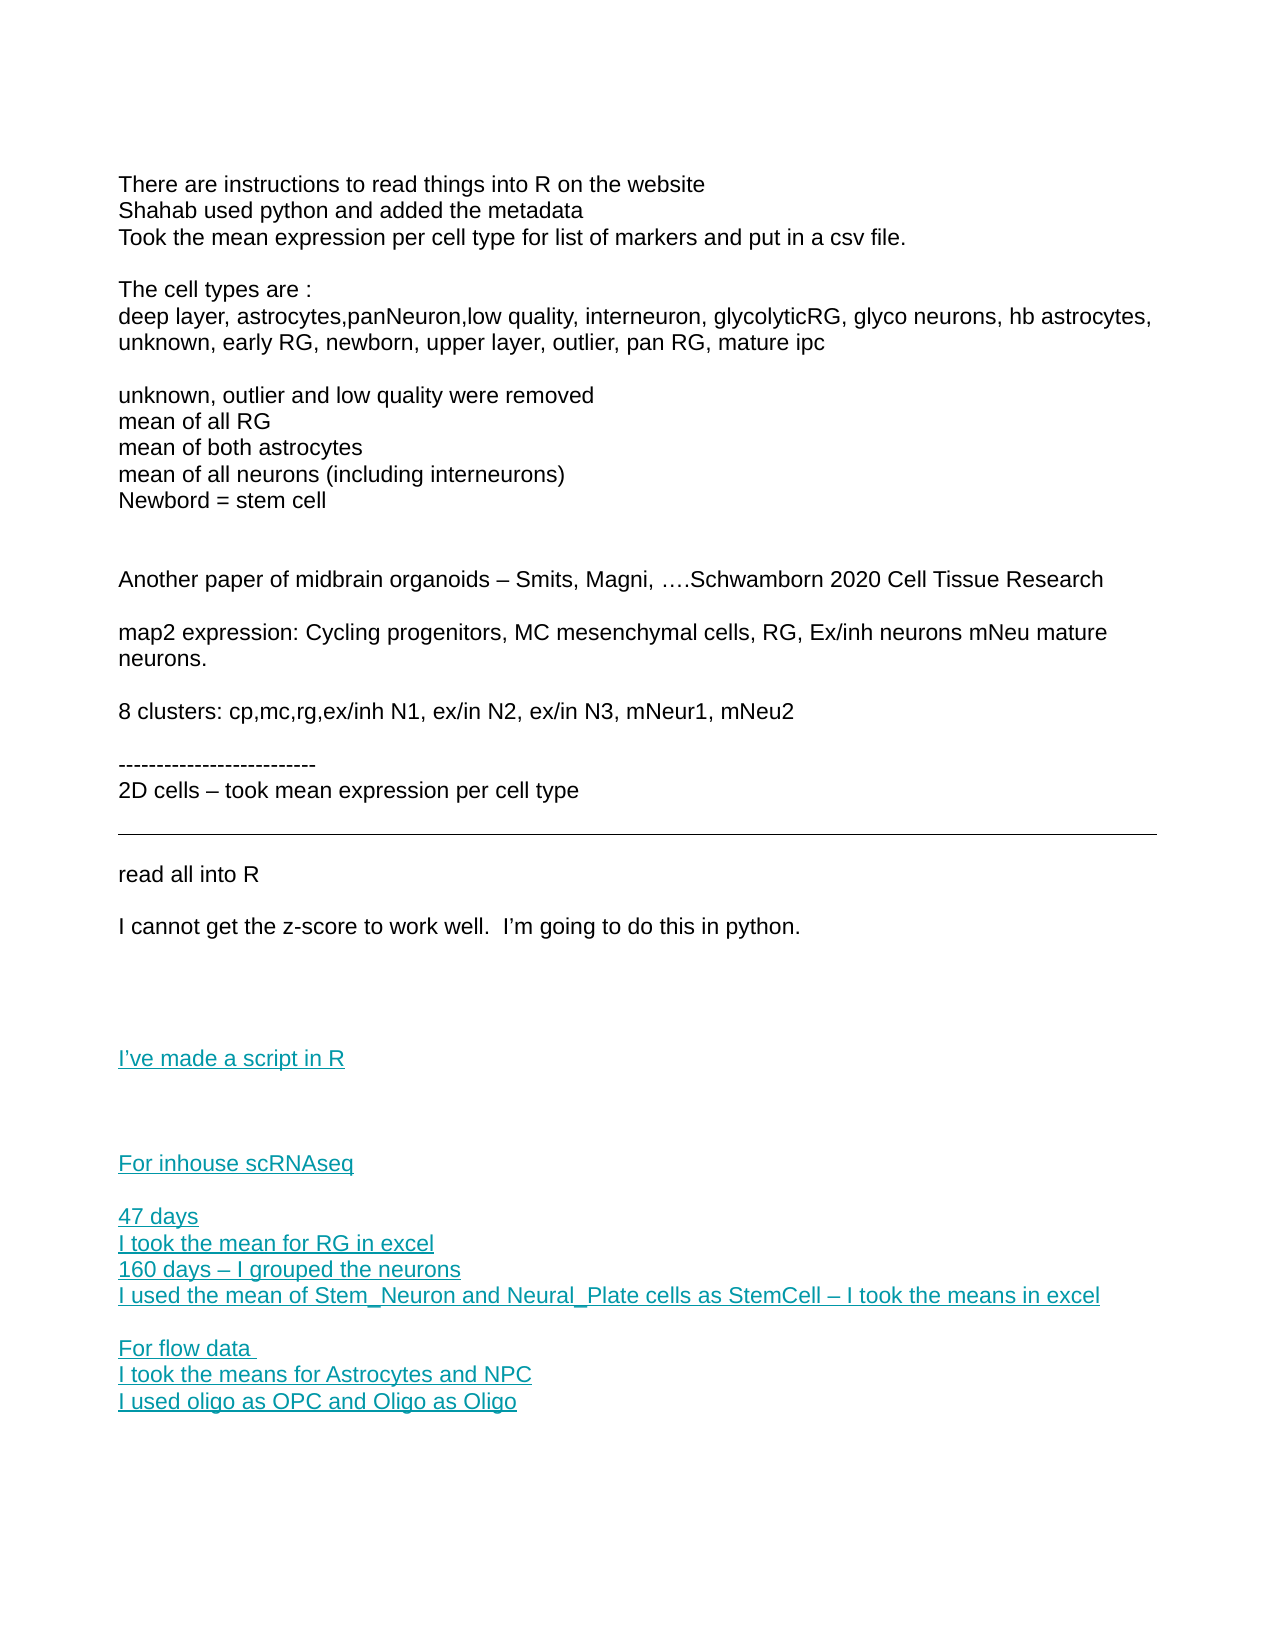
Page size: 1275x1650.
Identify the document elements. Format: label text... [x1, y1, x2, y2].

text mean of all RG [118, 408, 1157, 434]
text unknown, outlier and low quality were removed [118, 382, 1157, 408]
text 2D cells – took mean expression per cell type [118, 777, 1157, 803]
text mean of both astrocytes [118, 434, 1157, 461]
text The cell types are : [118, 276, 1157, 303]
text 160 days – I grouped the neurons [118, 1256, 1157, 1282]
text Took the mean expression per cell type for list of markers and put in a csv file. [118, 223, 1157, 250]
text deep layer, astrocytes,panNeuron,low quality, interneuron, glycolyticRG, glyco neurons, hb astrocytes, unknown, early RG, newborn, upper layer, outlier, pan RG, mature ipc [118, 303, 1157, 355]
text For flow data [118, 1335, 1157, 1361]
text There are instructions to read things into R on the website [118, 171, 1157, 197]
text I took the means for Astrocytes and NPC [118, 1361, 1157, 1388]
text I took the mean for RG in excel [118, 1229, 1157, 1256]
text I used the mean of Stem_Neuron and Neural_Plate cells as StemCell – I took the means in excel [118, 1282, 1157, 1308]
text 47 days [118, 1203, 1157, 1229]
text -------------------------- [118, 751, 1157, 777]
text map2 expression: Cycling progenitors, MC mesenchymal cells, RG, Ex/inh neurons mNeu mature neurons. [118, 619, 1157, 672]
text I’ve made a script in R [118, 1045, 1157, 1071]
text mean of all neurons (including interneurons) [118, 461, 1157, 487]
text Another paper of midbrain organoids – Smits, Magni, ….Schwamborn 2020 Cell Tissue Research [118, 566, 1157, 592]
text I cannot get the z-score to work well. I’m going to do this in python. [118, 913, 1157, 939]
text Newbord = stem cell [118, 487, 1157, 513]
text read all into R [118, 861, 1157, 887]
text Shahab used python and added the metadata [118, 197, 1157, 223]
text I used oligo as OPC and Oligo as Oligo [118, 1388, 1157, 1414]
text 8 clusters: cp,mc,rg,ex/inh N1, ex/in N2, ex/in N3, mNeur1, mNeu2 [118, 698, 1157, 724]
text For inhouse scRNAseq [118, 1150, 1157, 1177]
